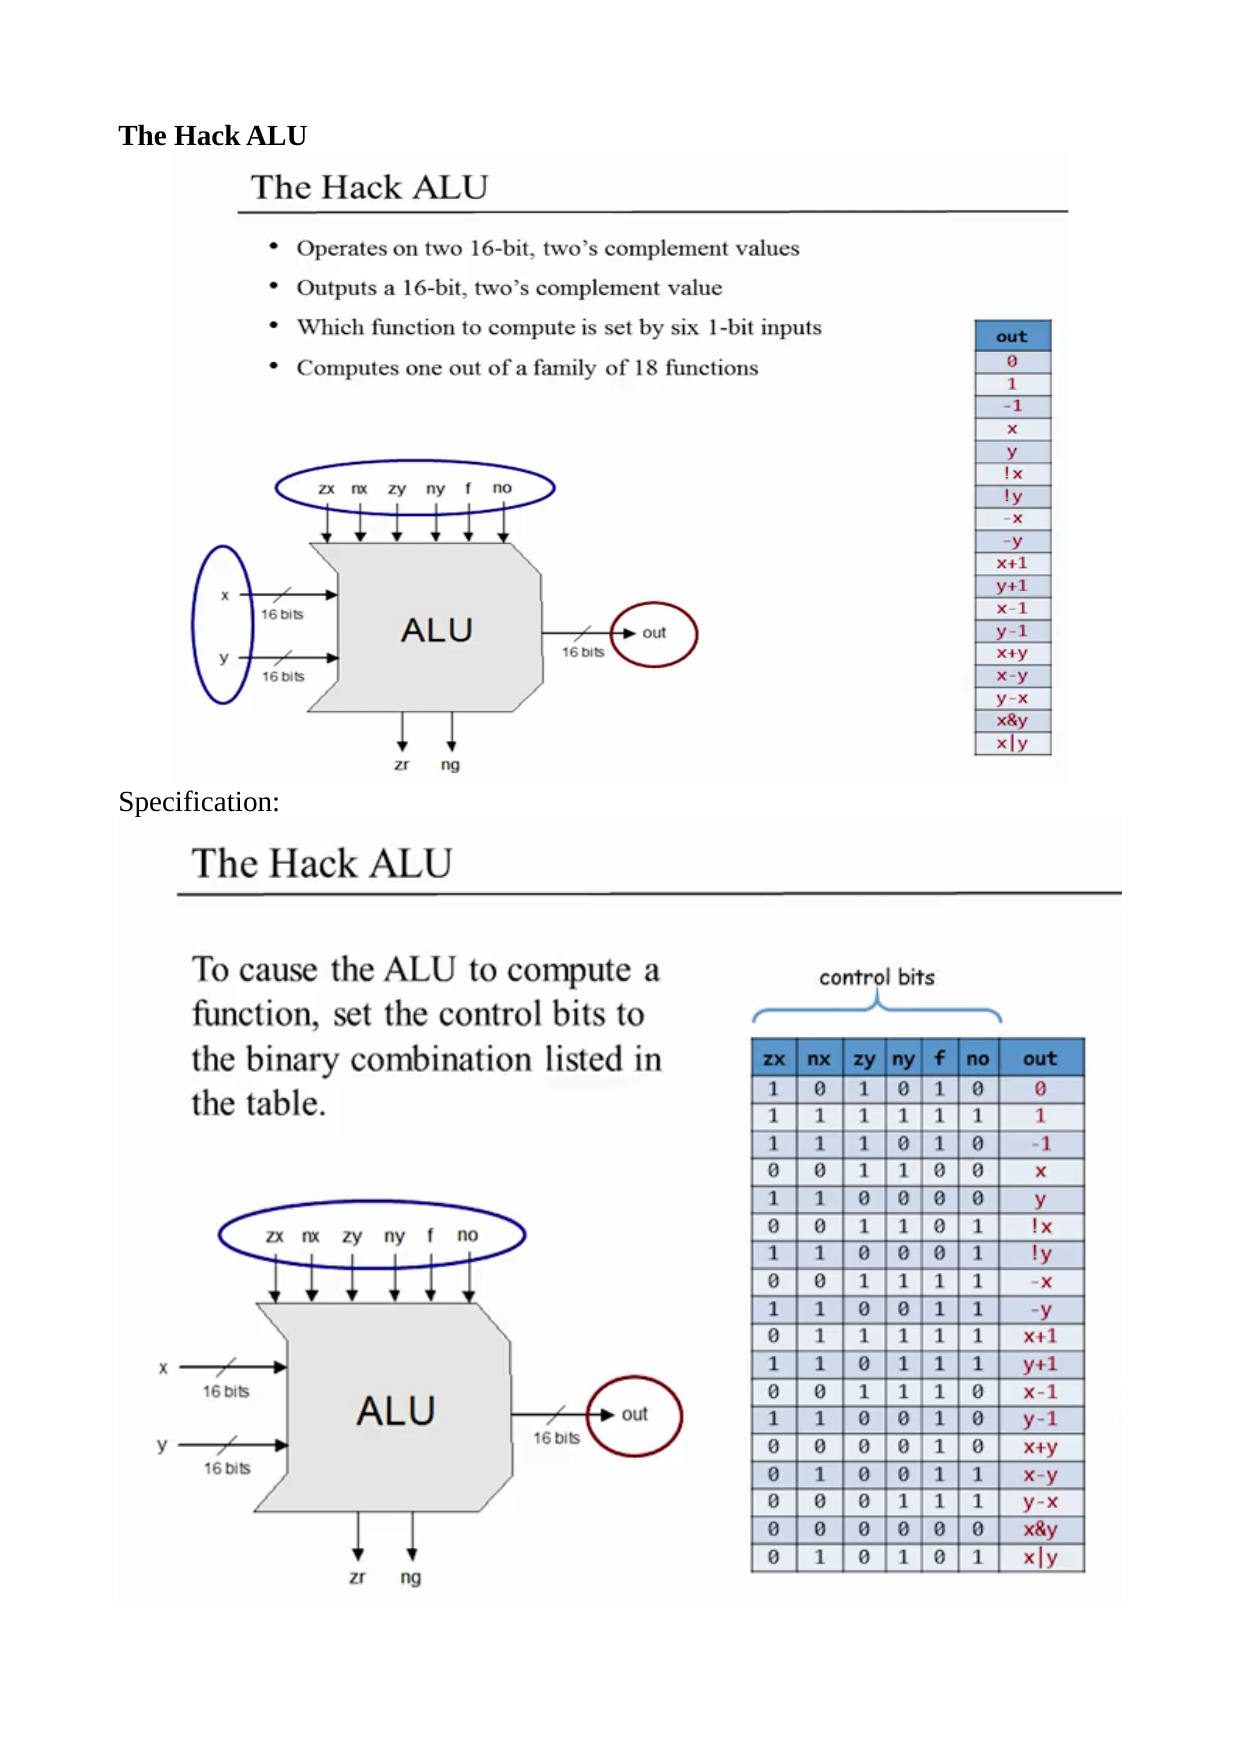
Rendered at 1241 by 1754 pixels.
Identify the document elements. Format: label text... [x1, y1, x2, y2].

text The Hack ALU [118, 118, 1122, 152]
text Specification: [118, 152, 1122, 817]
